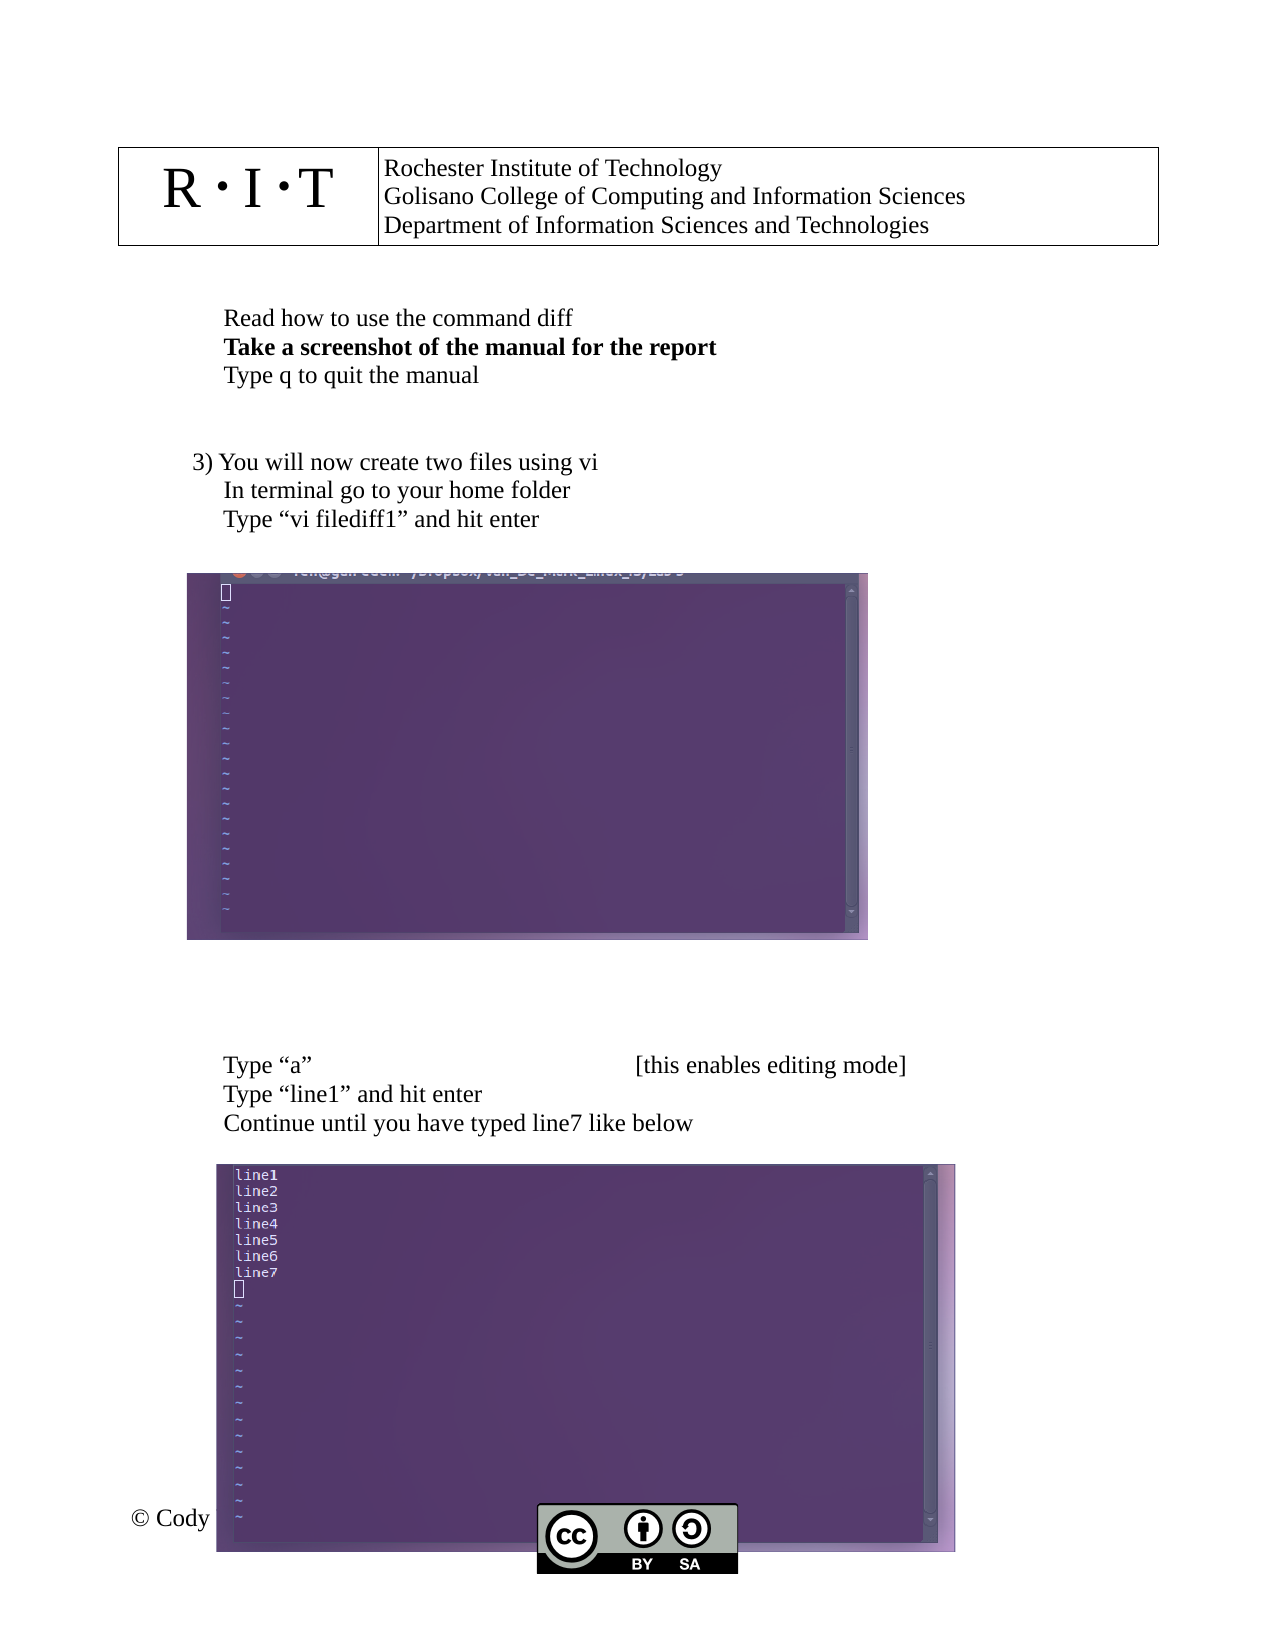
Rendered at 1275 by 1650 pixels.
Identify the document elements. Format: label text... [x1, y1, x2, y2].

text Type “a” [this enables editing mode] [118, 936, 1157, 1079]
text 3) You will now create two files using vi In terminal go to your home folder Type “vi filediff1” and hit enter [118, 447, 1157, 936]
text Continue until you have typed line7 like below [118, 1108, 1157, 1194]
text Type “line1” and hit enter [118, 1079, 1157, 1108]
picture [186, 573, 868, 940]
picture [216, 1164, 956, 1574]
text Read how to use the command diff Take a screenshot of the manual for the report Type q to quit the manual [118, 303, 1157, 389]
